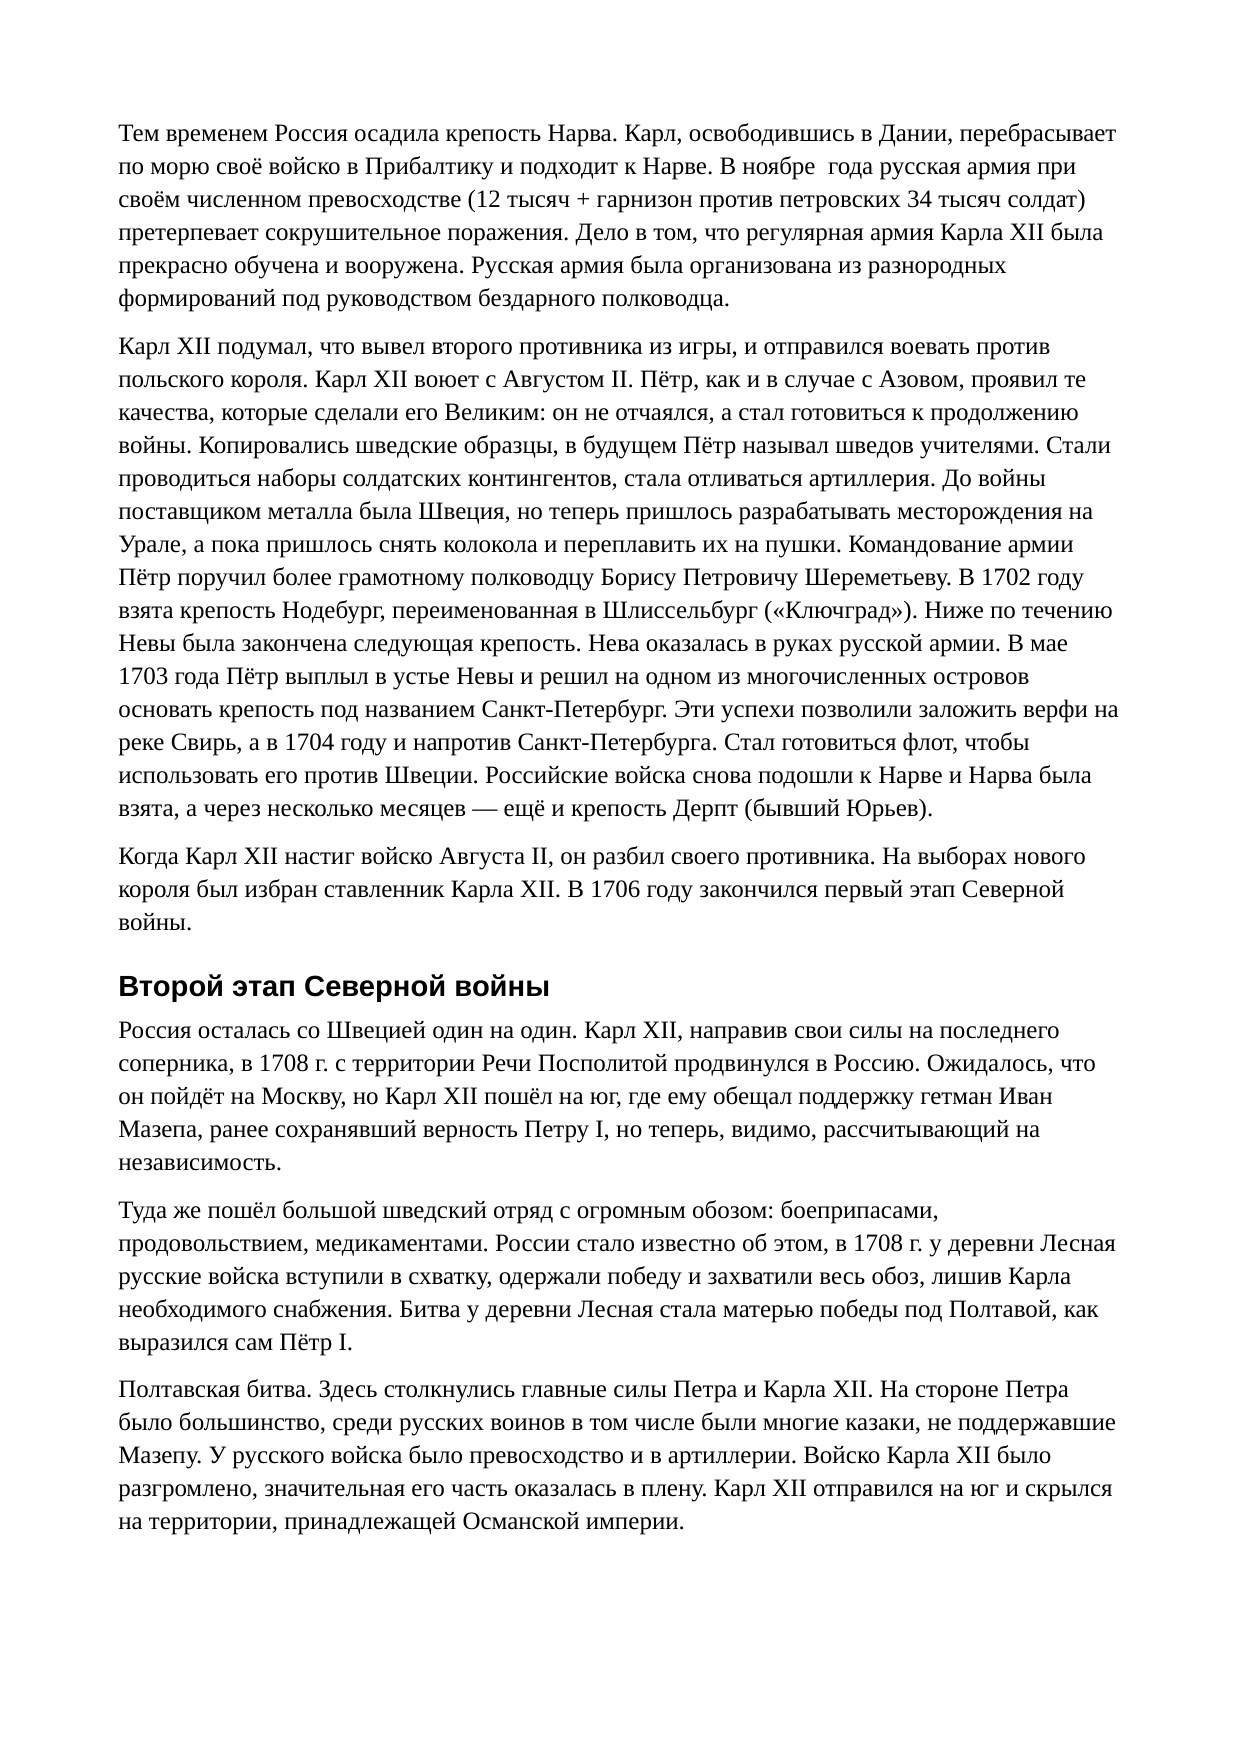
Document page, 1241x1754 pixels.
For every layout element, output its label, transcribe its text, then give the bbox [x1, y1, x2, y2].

text Россия осталась со Швецией один на один. Карл XII, направив свои силы на последнего соперника, в 1708 г. с территории Речи Посполитой продвинулся в Россию. Ожидалось, что он пойдёт на Москву, но Карл XII пошёл на юг, где ему обещал поддержку гетман Иван Мазепа, ранее сохранявший верность Петру I, но теперь, видимо, рассчитывающий на независимость. [118, 1015, 1122, 1176]
text Тем временем Россия осадила крепость Нарва. Карл, освободившись в Дании, перебрасывает по морю своё войско в Прибалтику и подходит к Нарве. В ноябре года русская армия при своём численном превосходстве (12 тысяч + гарнизон против петровских 34 тысяч солдат) претерпевает сокрушительное поражения. Дело в том, что регулярная армия Карла XII была прекрасно обучена и вооружена. Русская армия была организована из разнородных формирований под руководством бездарного полководца. [118, 118, 1122, 312]
text Карл XII подумал, что вывел второго противника из игры, и отправился воевать против польского короля. Карл XII воюет с Августом II. Пётр, как и в случае с Азовом, проявил те качества, которые сделали его Великим: он не отчаялся, а стал готовиться к продолжению войны. Копировались шведские образцы, в будущем Пётр называл шведов учителями. Стали проводиться наборы солдатских контингентов, стала отливаться артиллерия. До войны поставщиком металла была Швеция, но теперь пришлось разрабатывать месторождения на Урале, а пока пришлось снять колокола и переплавить их на пушки. Командование армии Пётр поручил более грамотному полководцу Борису Петровичу Шереметьеву. В 1702 году взята крепость Нодебург, переименованная в Шлиссельбург («Ключград»). Ниже по течению Невы была закончена следующая крепость. Нева оказалась в руках русской армии. В мае 1703 года Пётр выплыл в устье Невы и решил на одном из многочисленных островов основать крепость под названием Санкт-Петербург. Эти успехи позволили заложить верфи на реке Свирь, а в 1704 году и напротив Санкт-Петербурга. Стал готовиться флот, чтобы использовать его против Швеции. Российские войска снова подошли к Нарве и Нарва была взята, а через несколько месяцев — ещё и крепость Дерпт (бывший Юрьев). [118, 331, 1122, 822]
text Когда Карл XII настиг войско Августа II, он разбил своего противника. На выборах нового короля был избран ставленник Карла XII. В 1706 году закончился первый этап Северной войны. [118, 841, 1122, 936]
subtitle Второй этап Северной войны [118, 969, 1122, 1002]
text Туда же пошёл большой шведский отряд с огромным обозом: боеприпасами, продовольствием, медикаментами. России стало известно об этом, в 1708 г. у деревни Лесная русские войска вступили в схватку, одержали победу и захватили весь обоз, лишив Карла необходимого снабжения. Битва у деревни Лесная стала матерью победы под Полтавой, как выразился сам Пётр I. [118, 1195, 1122, 1356]
text Полтавская битва. Здесь столкнулись главные силы Петра и Карла XII. На стороне Петра было большинство, среди русских воинов в том числе были многие казаки, не поддержавшие Мазепу. У русского войска было превосходство и в артиллерии. Войско Карла XII было разгромлено, значительная его часть оказалась в плену. Карл XII отправился на юг и скрылся на территории, принадлежащей Османской империи. [118, 1374, 1122, 1535]
